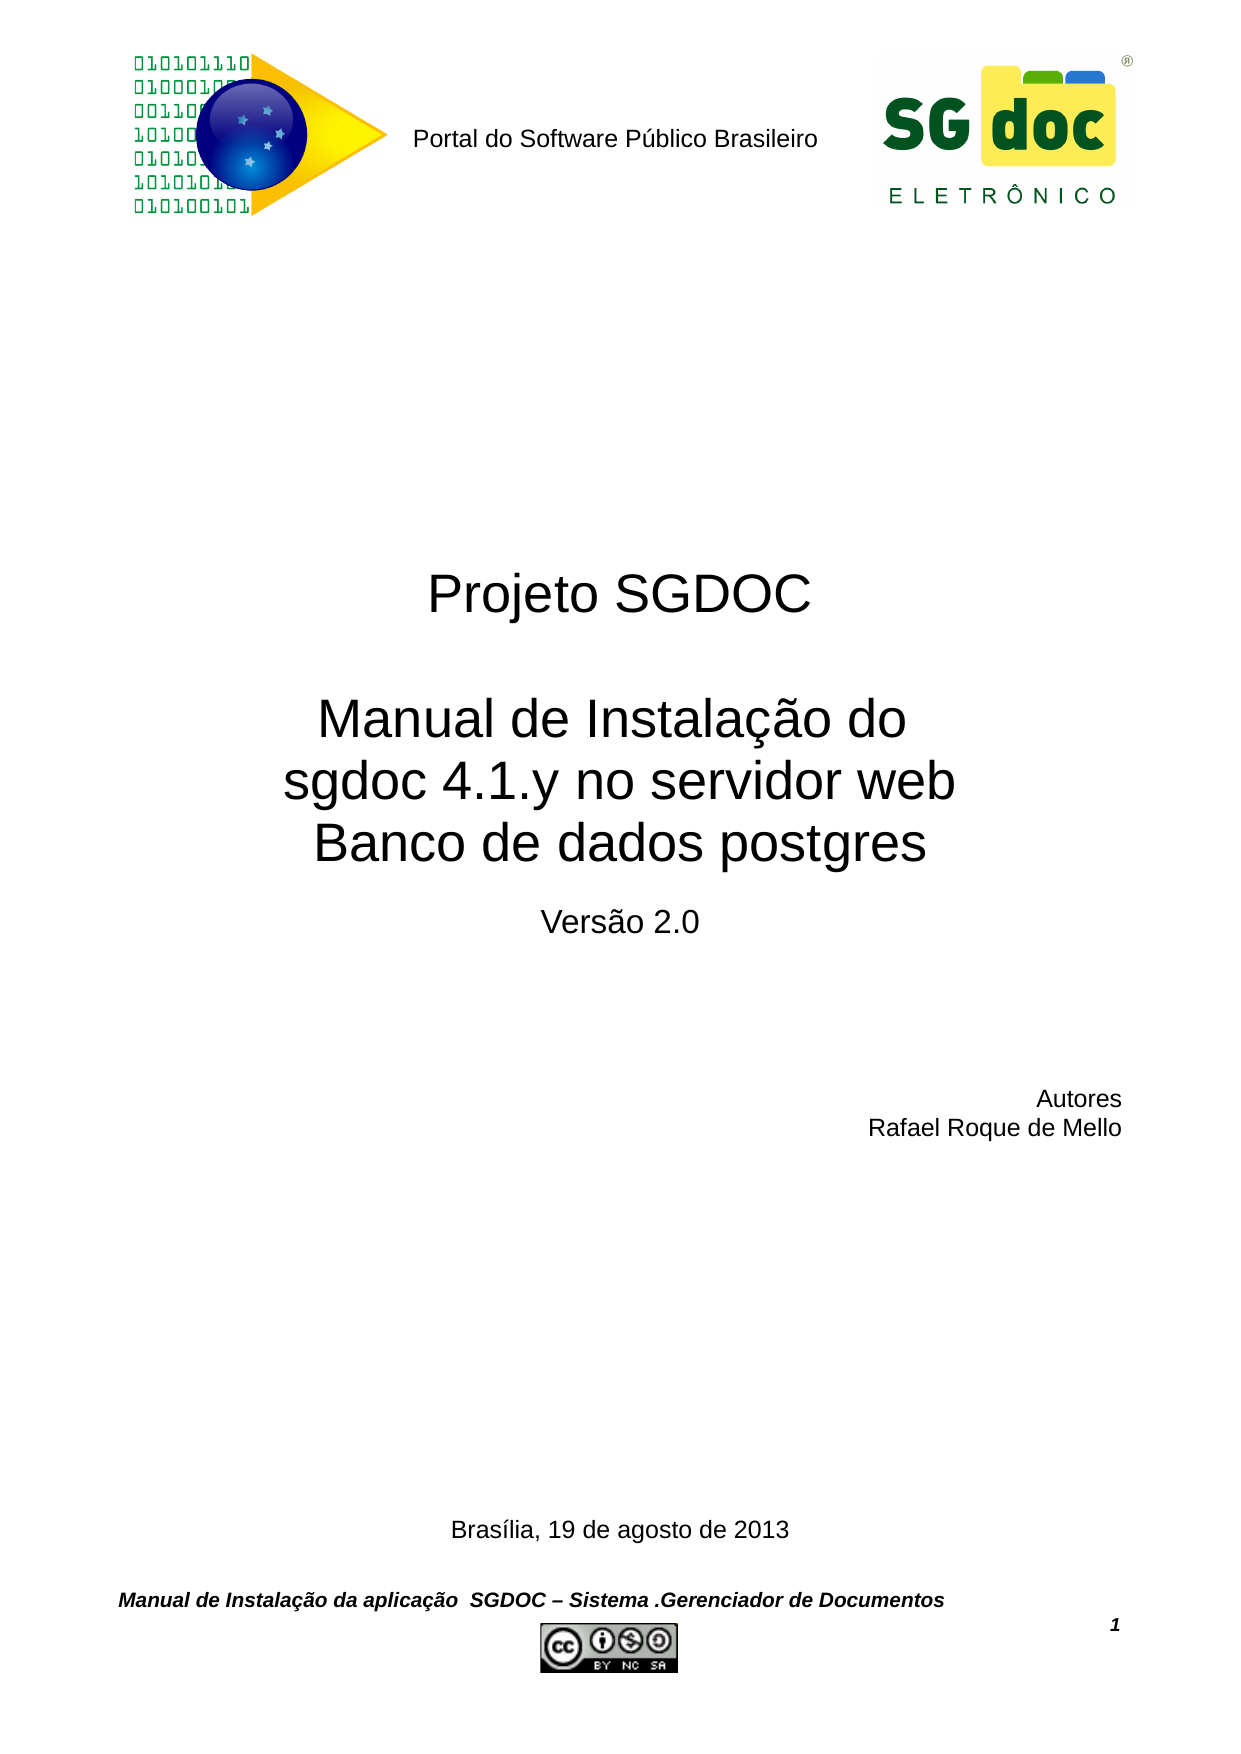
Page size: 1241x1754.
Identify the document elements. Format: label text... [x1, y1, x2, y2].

text Autores [118, 1084, 1122, 1113]
text Manual de Instalação do sgdoc 4.1.y no servidor web [118, 686, 1122, 811]
text Brasília, 19 de agosto de 2013 [118, 1515, 1122, 1544]
picture [540, 1623, 678, 1673]
text Rafael Roque de Mello [118, 1113, 1122, 1170]
picture [877, 50, 1138, 210]
text Projeto SGDOC [118, 562, 1122, 624]
text Banco de dados postgres [118, 811, 1122, 873]
picture [134, 53, 388, 216]
text Versão 2.0 [118, 902, 1122, 940]
